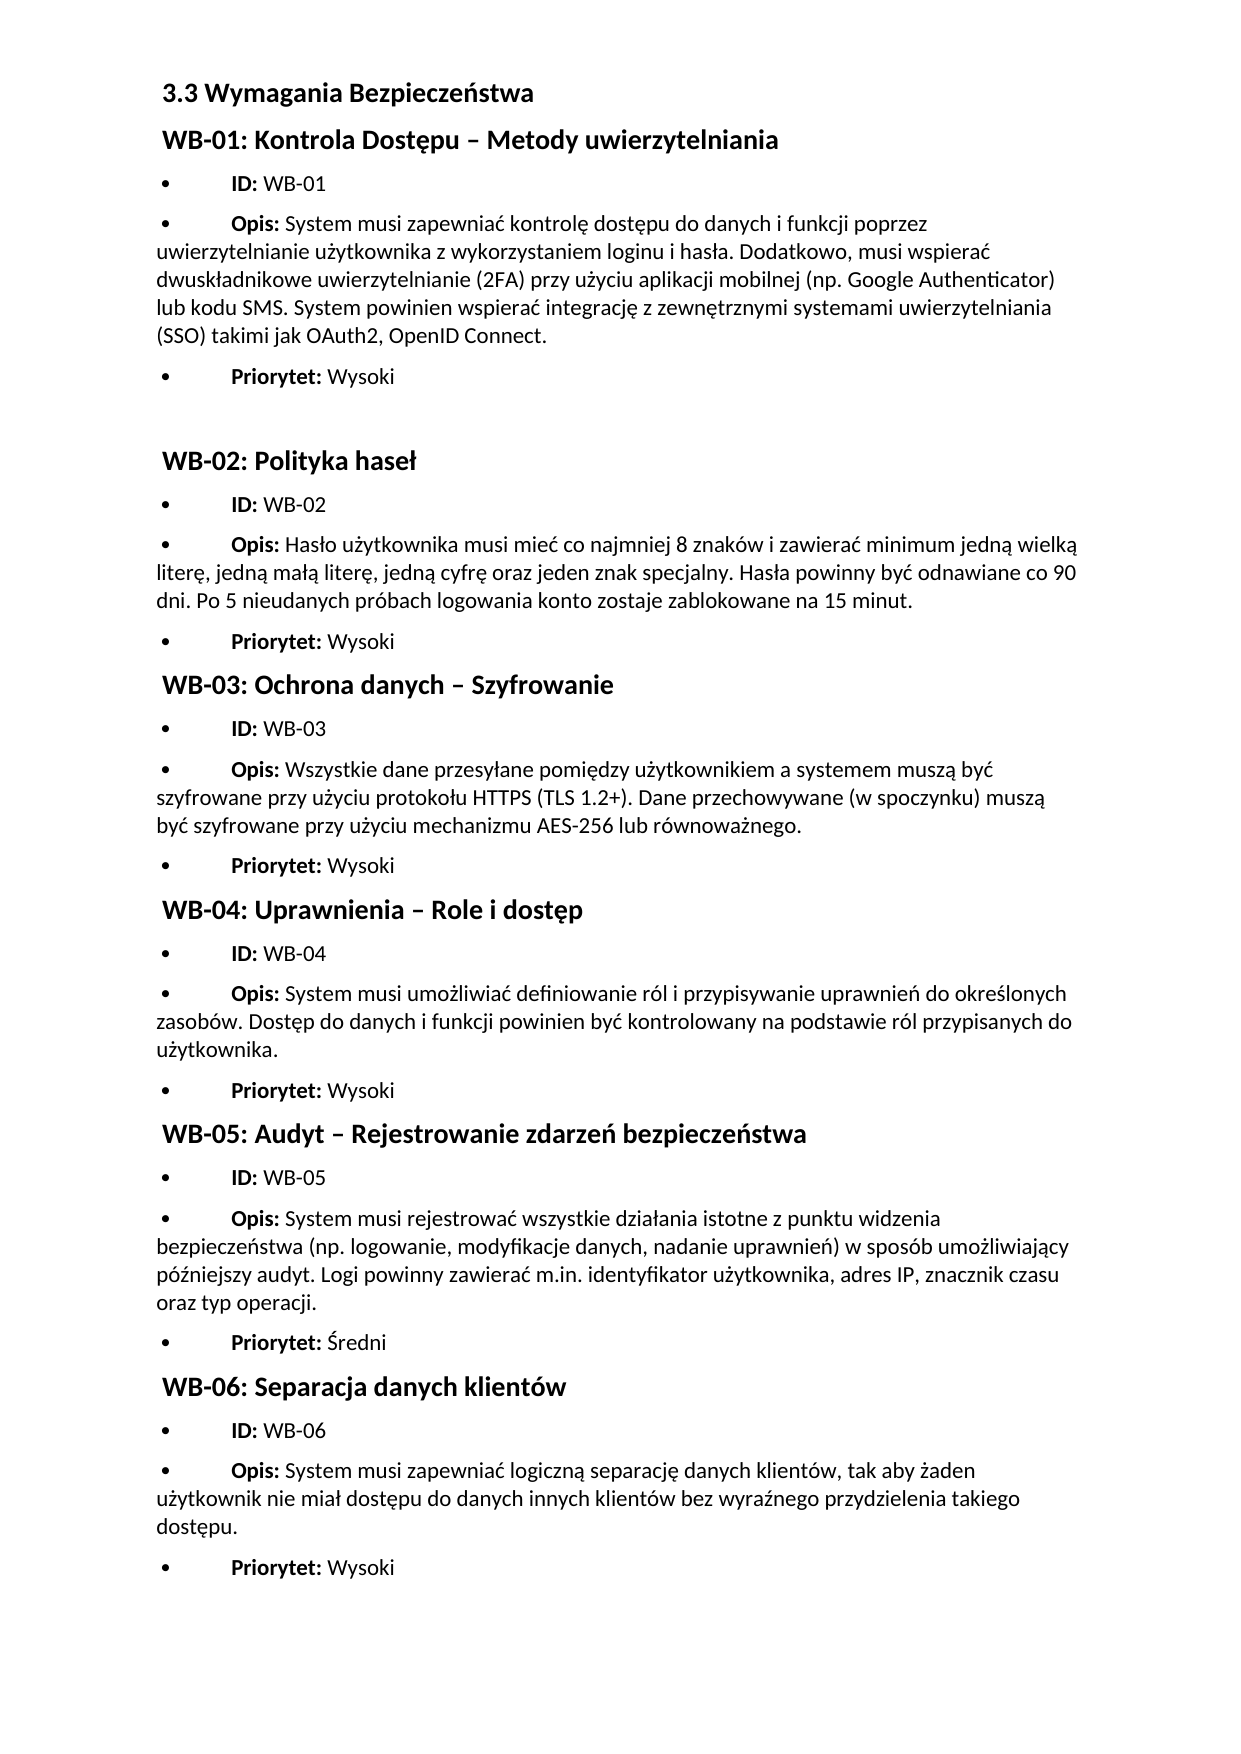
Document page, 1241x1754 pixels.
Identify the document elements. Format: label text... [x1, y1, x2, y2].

list Opis: System musi umożliwiać definiowanie ról i przypisywanie uprawnień do określonych zasobów. Dostęp do danych i funkcji powinien być kontrolowany na podstawie ról przypisanych do użytkownika. [156, 979, 1079, 1063]
subtitle WB-05: Audyt – Rejestrowanie zdarzeń bezpieczeństwa [156, 1116, 1079, 1151]
list Priorytet: Wysoki [156, 627, 1079, 655]
subtitle WB-03: Ochrona danych – Szyfrowanie [156, 667, 1079, 702]
list ID: WB-02 [156, 490, 1079, 518]
list Opis: System musi zapewniać logiczną separację danych klientów, tak aby żaden użytkownik nie miał dostępu do danych innych klientów bez wyraźnego przydzielenia takiego dostępu. [156, 1456, 1079, 1540]
list ID: WB-05 [156, 1163, 1079, 1191]
list Opis: System musi rejestrować wszystkie działania istotne z punktu widzenia bezpieczeństwa (np. logowanie, modyfikacje danych, nadanie uprawnień) w sposób umożliwiający późniejszy audyt. Logi powinny zawierać m.in. identyfikator użytkownika, adres IP, znacznik czasu oraz typ operacji. [156, 1204, 1079, 1316]
subtitle 3.3 Wymagania Bezpieczeństwa [156, 75, 1079, 109]
subtitle WB-06: Separacja danych klientów [156, 1369, 1079, 1403]
list Opis: Wszystkie dane przesyłane pomiędzy użytkownikiem a systemem muszą być szyfrowane przy użyciu protokołu HTTPS (TLS 1.2+). Dane przechowywane (w spoczynku) muszą być szyfrowane przy użyciu mechanizmu AES-256 lub równoważnego. [156, 755, 1079, 839]
list Priorytet: Wysoki [156, 1553, 1079, 1581]
subtitle WB-04: Uprawnienia – Role i dostęp [156, 892, 1079, 926]
subtitle WB-02: Polityka haseł [156, 443, 1079, 477]
list Opis: Hasło użytkownika musi mieć co najmniej 8 znaków i zawierać minimum jedną wielką literę, jedną małą literę, jedną cyfrę oraz jeden znak specjalny. Hasła powinny być odnawiane co 90 dni. Po 5 nieudanych próbach logowania konto zostaje zablokowane na 15 minut. [156, 530, 1079, 614]
list Priorytet: Wysoki [156, 362, 1079, 390]
list ID: WB-03 [156, 714, 1079, 742]
list Priorytet: Wysoki [156, 1076, 1079, 1104]
subtitle WB-01: Kontrola Dostępu – Metody uwierzytelniania [156, 122, 1079, 156]
list Priorytet: Wysoki [156, 851, 1079, 879]
list ID: WB-04 [156, 939, 1079, 967]
list Opis: System musi zapewniać kontrolę dostępu do danych i funkcji poprzez uwierzytelnianie użytkownika z wykorzystaniem loginu i hasła. Dodatkowo, musi wspierać dwuskładnikowe uwierzytelnianie (2FA) przy użyciu aplikacji mobilnej (np. Google Authenticator) lub kodu SMS. System powinien wspierać integrację z zewnętrznymi systemami uwierzytelniania (SSO) takimi jak OAuth2, OpenID Connect. [156, 209, 1079, 349]
list ID: WB-06 [156, 1416, 1079, 1444]
list ID: WB-01 [156, 169, 1079, 197]
list Priorytet: Średni [156, 1328, 1079, 1356]
